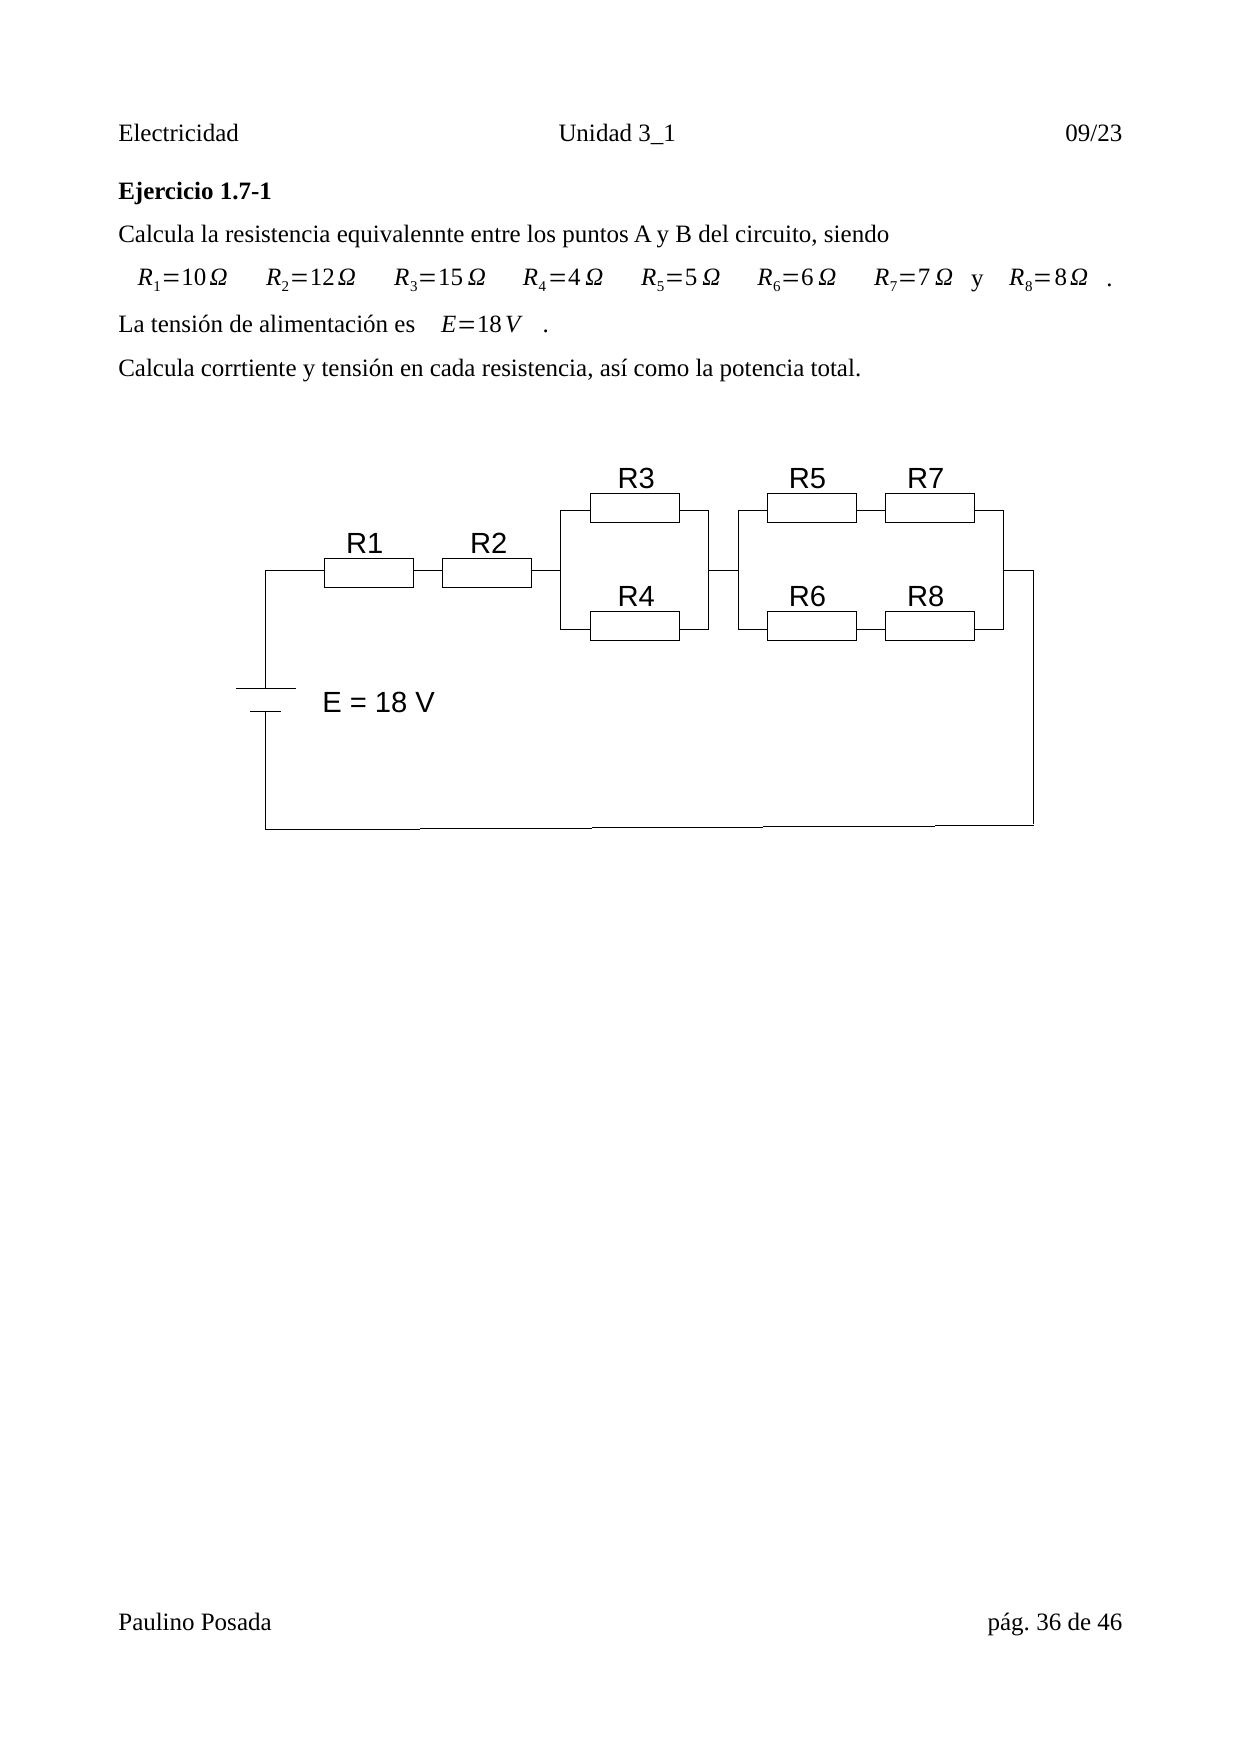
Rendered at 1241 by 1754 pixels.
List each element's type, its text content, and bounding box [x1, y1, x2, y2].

text Calcula la resistencia equivalennte entre los puntos A y B del circuito, siendo [118, 219, 1122, 248]
text Ejercicio 1.7-1 [118, 176, 1122, 205]
text y . La tensión de alimentación es . [118, 263, 1122, 338]
text Calcula corrtiente y tensión en cada resistencia, así como la potencia total. [118, 353, 1122, 381]
